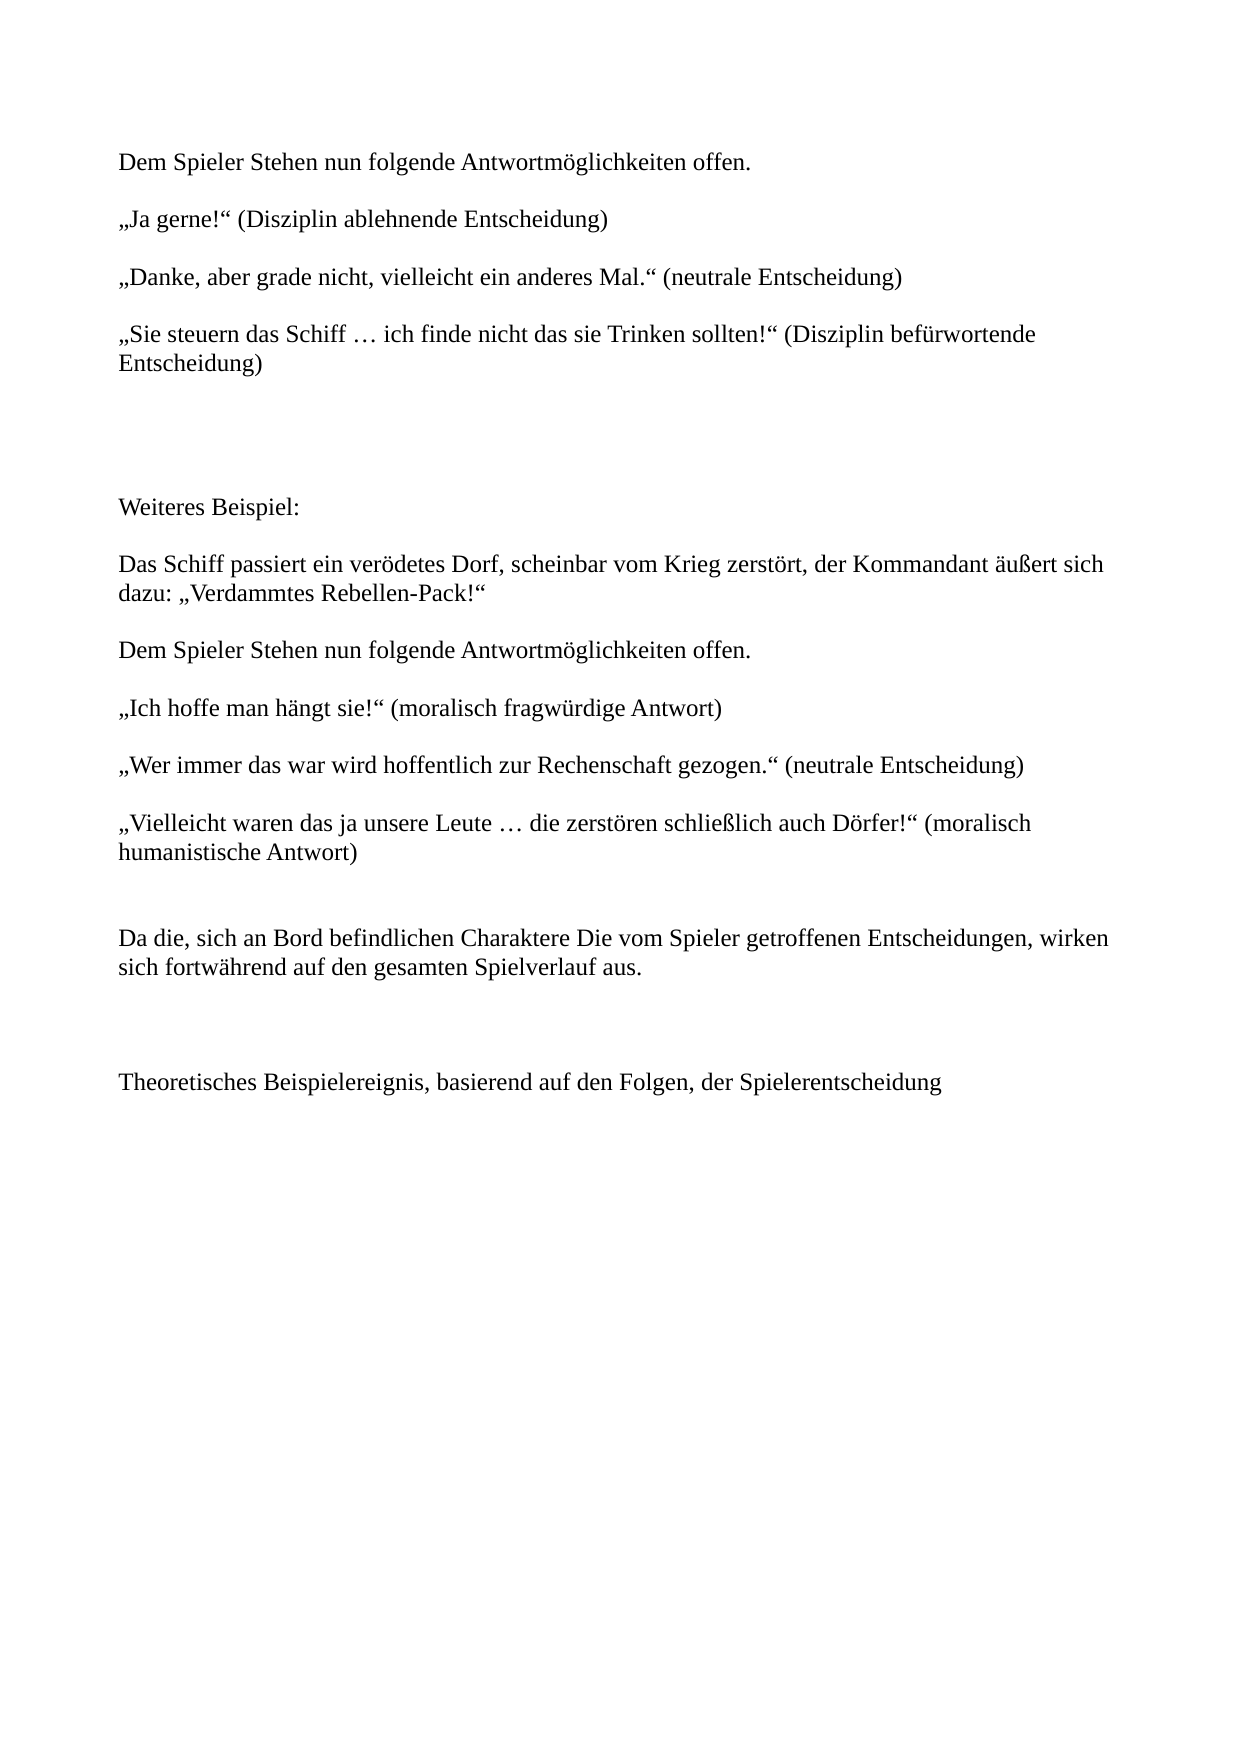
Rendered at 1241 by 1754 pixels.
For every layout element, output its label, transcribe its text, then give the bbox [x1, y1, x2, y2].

text Theoretisches Beispielereignis, basierend auf den Folgen, der Spielerentscheidung [118, 1067, 1122, 1096]
text Dem Spieler Stehen nun folgende Antwortmöglichkeiten offen. [118, 147, 1122, 176]
text „Ich hoffe man hängt sie!“ (moralisch fragwürdige Antwort) „Wer immer das war wird hoffentlich zur Rechenschaft gezogen.“ (neutrale Entscheidung) [118, 693, 1122, 779]
text Weiteres Beispiel: [118, 492, 1122, 521]
text „Sie steuern das Schiff … ich finde nicht das sie Trinken sollten!“ (Disziplin befürwortende Entscheidung) [118, 319, 1122, 377]
text Da die, sich an Bord befindlichen Charaktere Die vom Spieler getroffenen Entscheidungen, wirken sich fortwährend auf den gesamten Spielverlauf aus. [118, 923, 1122, 981]
text Dem Spieler Stehen nun folgende Antwortmöglichkeiten offen. [118, 636, 1122, 664]
text „Vielleicht waren das ja unsere Leute … die zerstören schließlich auch Dörfer!“ (moralisch humanistische Antwort) [118, 808, 1122, 866]
text Das Schiff passiert ein verödetes Dorf, scheinbar vom Krieg zerstört, der Kommandant äußert sich dazu: „Verdammtes Rebellen-Pack!“ [118, 549, 1122, 607]
text „Ja gerne!“ (Disziplin ablehnende Entscheidung) „Danke, aber grade nicht, vielleicht ein anderes Mal.“ (neutrale Entscheidung) [118, 204, 1122, 291]
